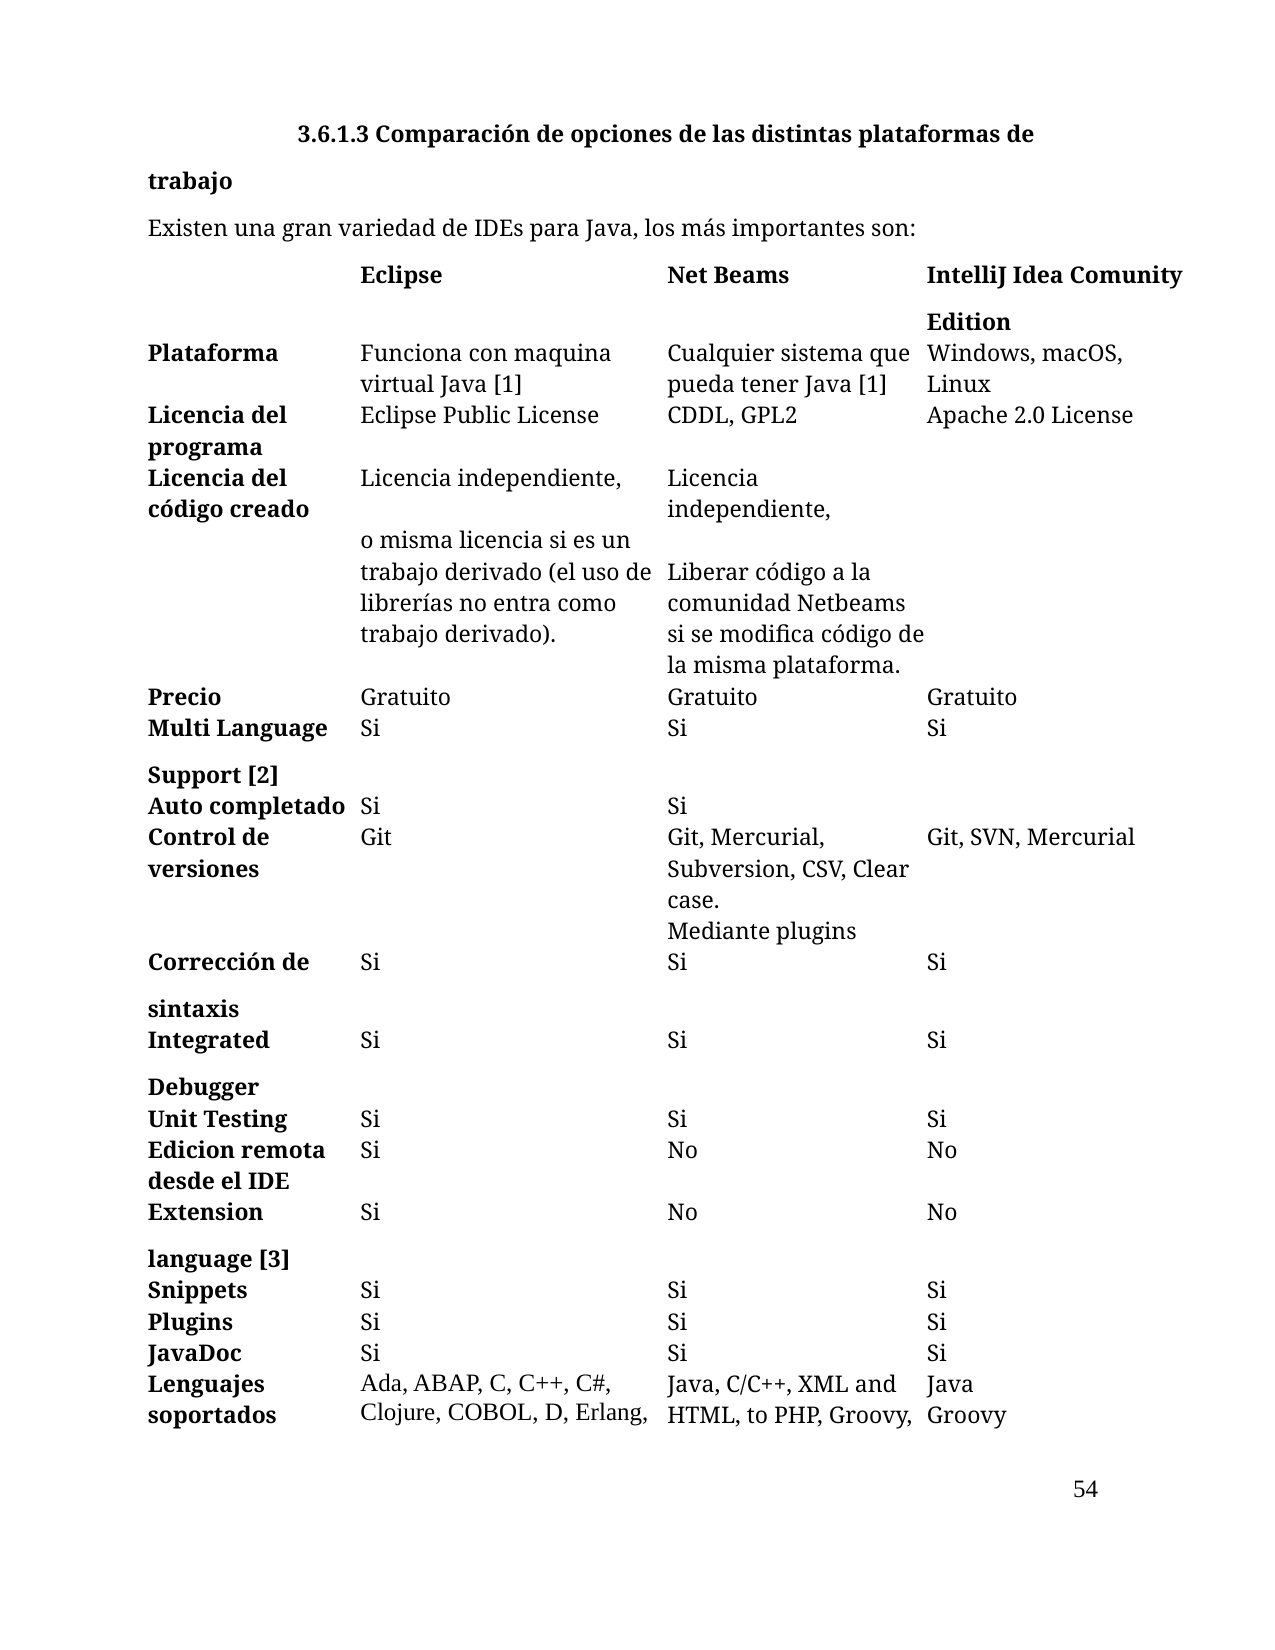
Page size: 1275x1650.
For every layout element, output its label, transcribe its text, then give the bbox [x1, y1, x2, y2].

table_cell [927, 790, 1187, 821]
table_cell Corrección de sintaxis [148, 946, 360, 1024]
table_cell Licencia independiente, o misma licencia si es un trabajo derivado (el uso de librerías no entra como trabajo derivado). [360, 462, 667, 681]
table_cell [927, 462, 1187, 681]
table_cell Si [360, 1196, 667, 1274]
table_cell Si [927, 1337, 1187, 1368]
table_cell Si [927, 712, 1187, 790]
table_cell Si [667, 1024, 927, 1102]
table_cell Plataforma [148, 337, 360, 399]
table_cell Licencia del código creado [148, 462, 360, 681]
table_cell Git [360, 821, 667, 946]
table_cell Si [667, 712, 927, 790]
table_cell Si [667, 1337, 927, 1368]
table_cell Si [927, 1103, 1187, 1134]
table_cell Si [927, 1274, 1187, 1306]
table_cell Si [360, 1337, 667, 1368]
table_header Eclipse [360, 259, 667, 337]
table_cell Si [360, 946, 667, 1024]
table_cell Auto completado [148, 790, 360, 821]
table_cell Git, Mercurial, Subversion, CSV, Clear case. Mediante plugins [667, 821, 927, 946]
table_cell No [927, 1196, 1187, 1274]
table_cell Integrated Debugger [148, 1024, 360, 1102]
table_cell Si [667, 1306, 927, 1337]
table_cell Precio [148, 681, 360, 712]
table_cell Si [360, 1103, 667, 1134]
table_cell Cualquier sistema que pueda tener Java [1] [667, 337, 927, 399]
table_cell Si [667, 1274, 927, 1306]
table_cell Lenguajes soportados [148, 1368, 360, 1431]
table_cell Apache 2.0 License [927, 399, 1187, 462]
table_header IntelliJ Idea Comunity Edition [927, 259, 1187, 337]
text Existen una gran variedad de IDEs para Java, los más importantes son: [148, 212, 1098, 243]
table_cell Java Groovy [927, 1368, 1187, 1431]
table_cell Eclipse Public License [360, 399, 667, 462]
text 3.6.1.3 Comparación de opciones de las distintas plataformas de trabajo [148, 118, 1098, 196]
table_cell Control de versiones [148, 821, 360, 946]
table_cell Edicion remota desde el IDE [148, 1134, 360, 1196]
table_header [148, 259, 360, 337]
table_cell Licencia independiente, Liberar código a la comunidad Netbeams si se modifica código de la misma plataforma. [667, 462, 927, 681]
table_cell No [667, 1196, 927, 1274]
table_cell Funciona con maquina virtual Java [1] [360, 337, 667, 399]
table_cell Multi Language Support [2] [148, 712, 360, 790]
table_cell Si [927, 946, 1187, 1024]
table_cell Unit Testing [148, 1103, 360, 1134]
table_cell No [667, 1134, 927, 1196]
table_cell Gratuito [360, 681, 667, 712]
table_cell Si [360, 1024, 667, 1102]
table_cell Gratuito [927, 681, 1187, 712]
table_cell Licencia del programa [148, 399, 360, 462]
table_cell Snippets [148, 1274, 360, 1306]
table_cell Extension language [3] [148, 1196, 360, 1274]
table_cell Gratuito [667, 681, 927, 712]
table_cell JavaDoc [148, 1337, 360, 1368]
table_cell Si [667, 946, 927, 1024]
table_cell Si [360, 1134, 667, 1196]
table_cell Si [360, 1274, 667, 1306]
table_cell Si [360, 712, 667, 790]
table_header Net Beams [667, 259, 927, 337]
table_cell Si [667, 1103, 927, 1134]
table_cell Git, SVN, Mercurial [927, 821, 1187, 946]
table_cell Ada, ABAP, C, C++, C#, Clojure, COBOL, D, Erlang, [360, 1368, 667, 1431]
table_cell Si [360, 790, 667, 821]
table_cell Java, C/C++, XML and HTML, to PHP, Groovy, [667, 1368, 927, 1431]
table_cell CDDL, GPL2 [667, 399, 927, 462]
table_cell Plugins [148, 1306, 360, 1337]
table_cell Windows, macOS, Linux [927, 337, 1187, 399]
table_cell Si [360, 1306, 667, 1337]
table_cell Si [927, 1024, 1187, 1102]
table_cell Si [927, 1306, 1187, 1337]
table_cell Si [667, 790, 927, 821]
table_cell No [927, 1134, 1187, 1196]
